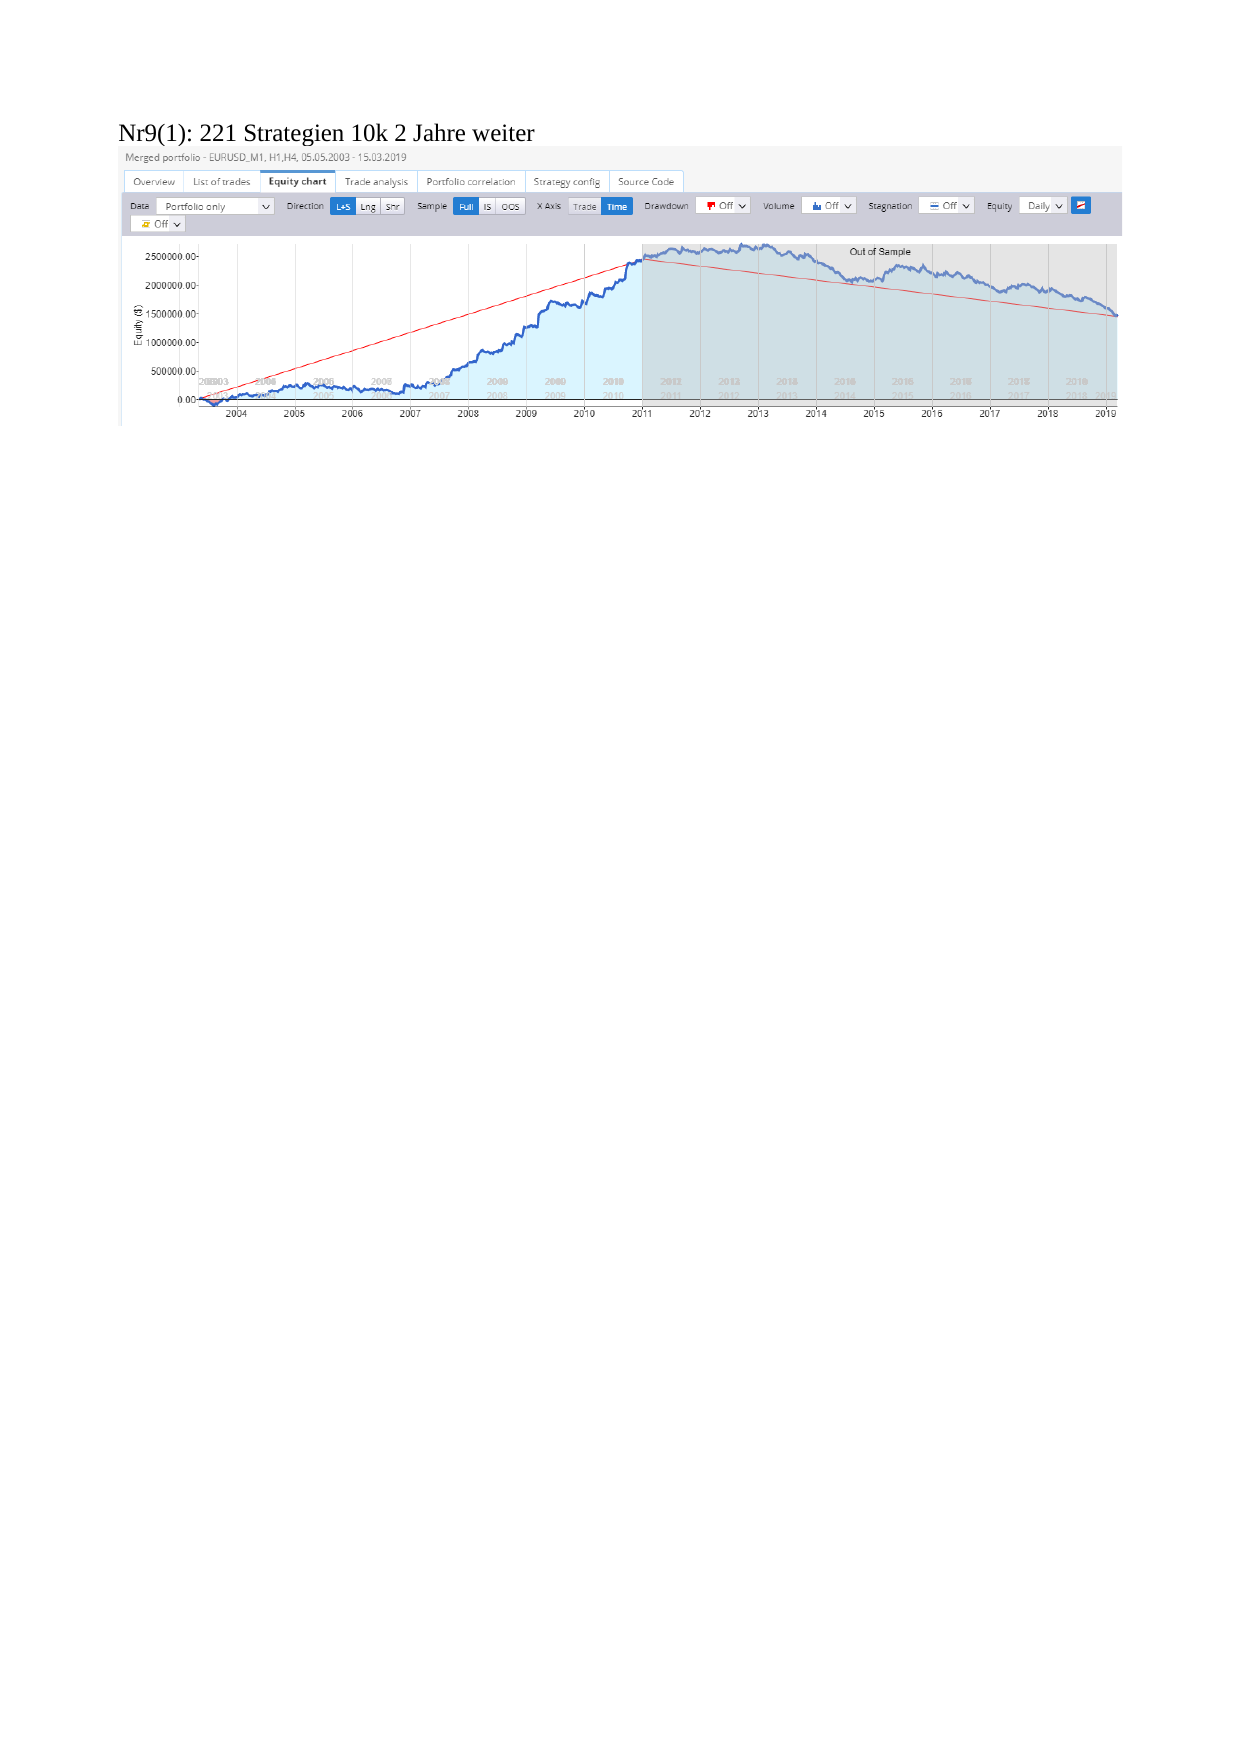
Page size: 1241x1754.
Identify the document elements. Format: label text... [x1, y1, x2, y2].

text Nr9(1): 221 Strategien 10k 2 Jahre weiter [118, 118, 1122, 146]
picture [118, 146, 1123, 426]
